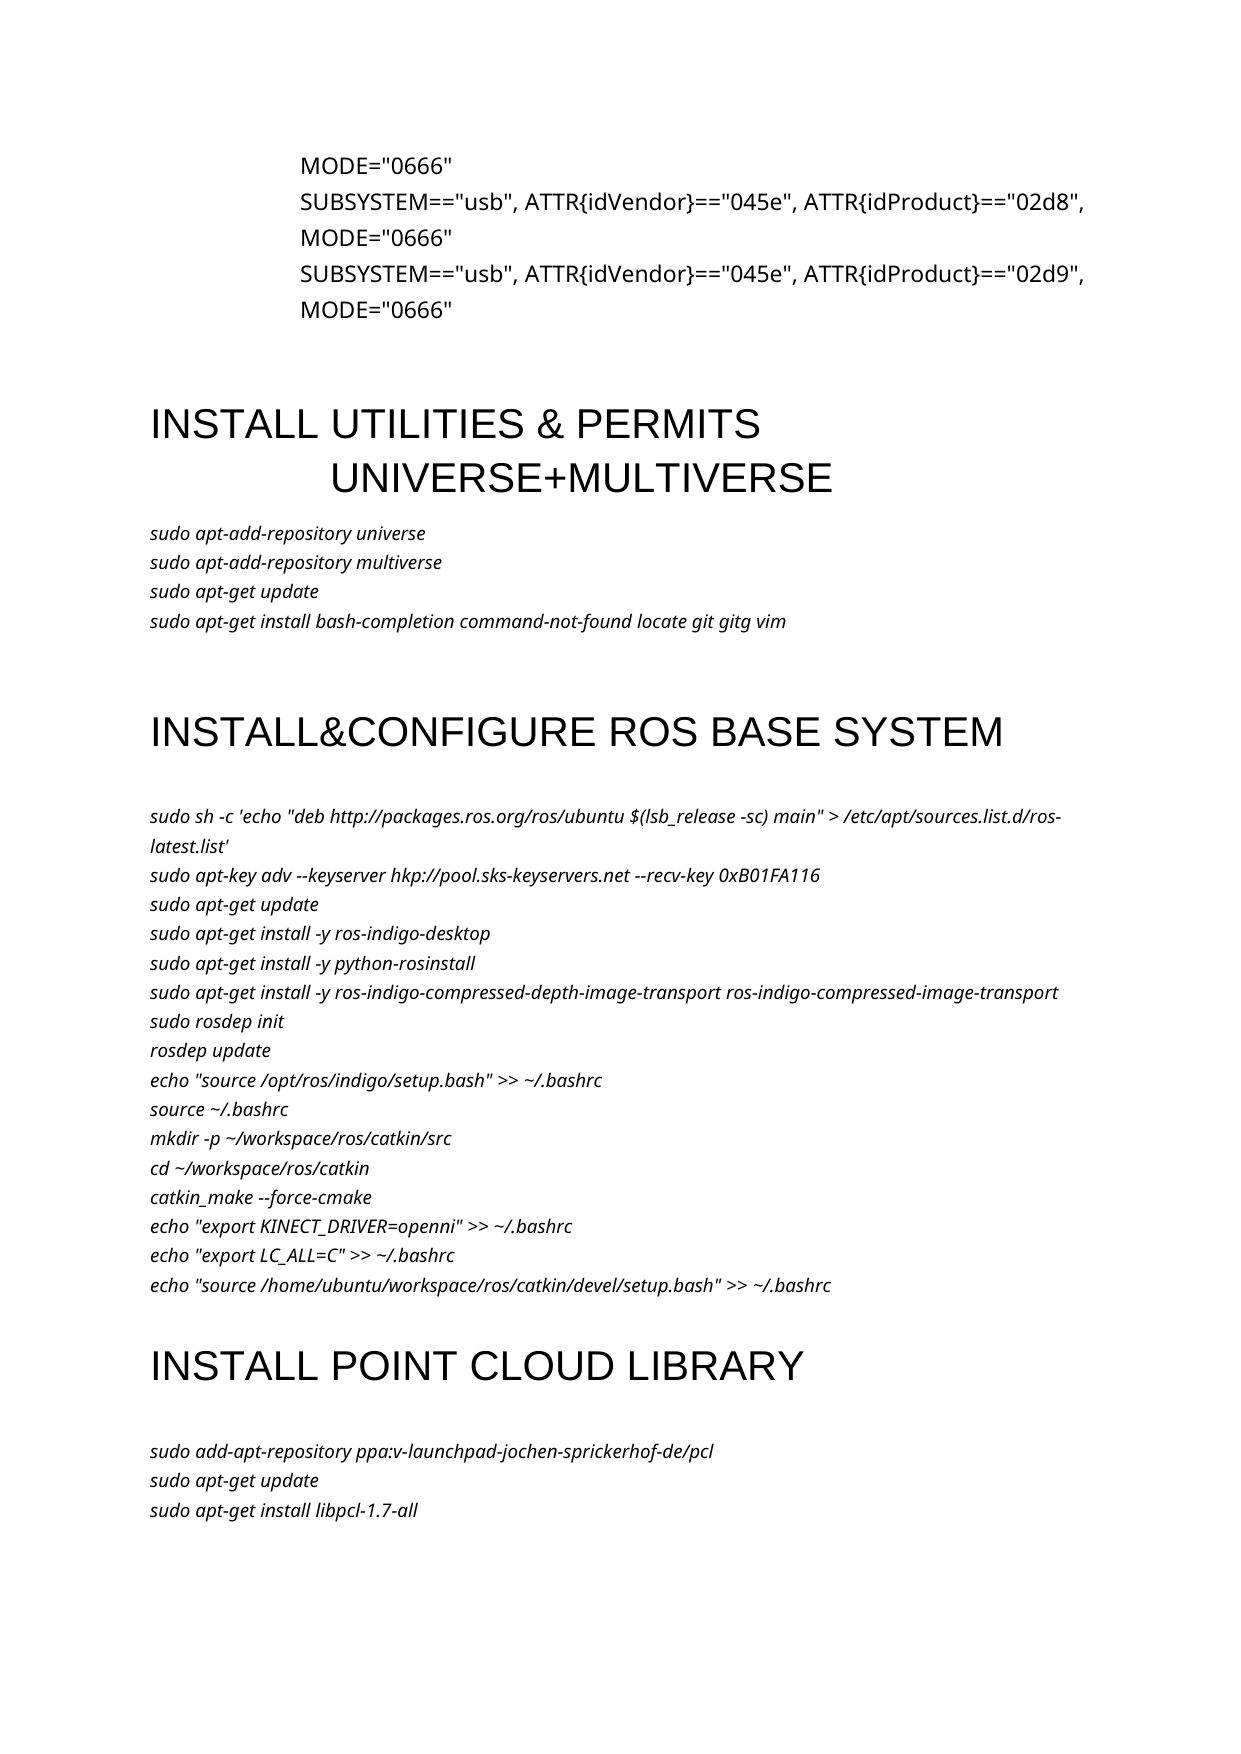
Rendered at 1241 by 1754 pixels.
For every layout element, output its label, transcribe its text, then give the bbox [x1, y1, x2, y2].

text catkin_make --force-cmake [150, 1184, 1091, 1210]
text sudo apt-get install -y ros-indigo-desktop [150, 921, 1091, 946]
text echo "source /opt/ros/indigo/setup.bash" >> ~/.bashrc source ~/.bashrc [150, 1067, 1091, 1122]
subtitle INSTALL POINT CLOUD LIBRARY [150, 1343, 1091, 1389]
text echo "export LC_ALL=C" >> ~/.bashrc [150, 1243, 1091, 1268]
text sudo apt-get update [150, 891, 1091, 917]
text cd ~/workspace/ros/catkin [150, 1155, 1091, 1180]
text sudo sh -c 'echo "deb http://packages.ros.org/ros/ubuntu $(lsb_release -sc) main" > /etc/apt/sources.list.d/ros-latest.list' [150, 804, 1091, 858]
text sudo add-apt-repository ppa:v-launchpad-jochen-sprickerhof-de/pcl sudo apt-get update sudo apt-get install libpcl-1.7-all [150, 1438, 1091, 1522]
text sudo apt-get install -y python-rosinstall [150, 950, 1091, 976]
text mkdir -p ~/workspace/ros/catkin/src [150, 1126, 1091, 1151]
text sudo apt-add-repository universe sudo apt-add-repository multiverse [150, 520, 1091, 575]
text sudo apt-key adv --keyserver hkp://pool.sks-keyservers.net --recv-key 0xB01FA116 [150, 862, 1091, 888]
text sudo rosdep init rosdep update [150, 1008, 1091, 1063]
subtitle INSTALL UTILITIES & PERMITS UNIVERSE+MULTIVERSE [150, 401, 1091, 501]
text echo "export KINECT_DRIVER=openni" >> ~/.bashrc [150, 1213, 1091, 1239]
text MODE="0666" SUBSYSTEM=="usb", ATTR{idVendor}=="045e", ATTR{idProduct}=="02d8", MODE="0666" SUBSYSTEM=="usb", ATTR{idVendor}=="045e", ATTR{idProduct}=="02d9", MODE="0666" [300, 150, 1091, 325]
text sudo apt-get update sudo apt-get install bash-completion command-not-found locate git gitg vim [150, 579, 1091, 634]
subtitle INSTALL&CONFIGURE ROS BASE SYSTEM [150, 708, 1091, 755]
text echo "source /home/ubuntu/workspace/ros/catkin/devel/setup.bash" >> ~/.bashrc [150, 1272, 1091, 1297]
text sudo apt-get install -y ros-indigo-compressed-depth-image-transport ros-indigo-compressed-image-transport [150, 979, 1091, 1005]
